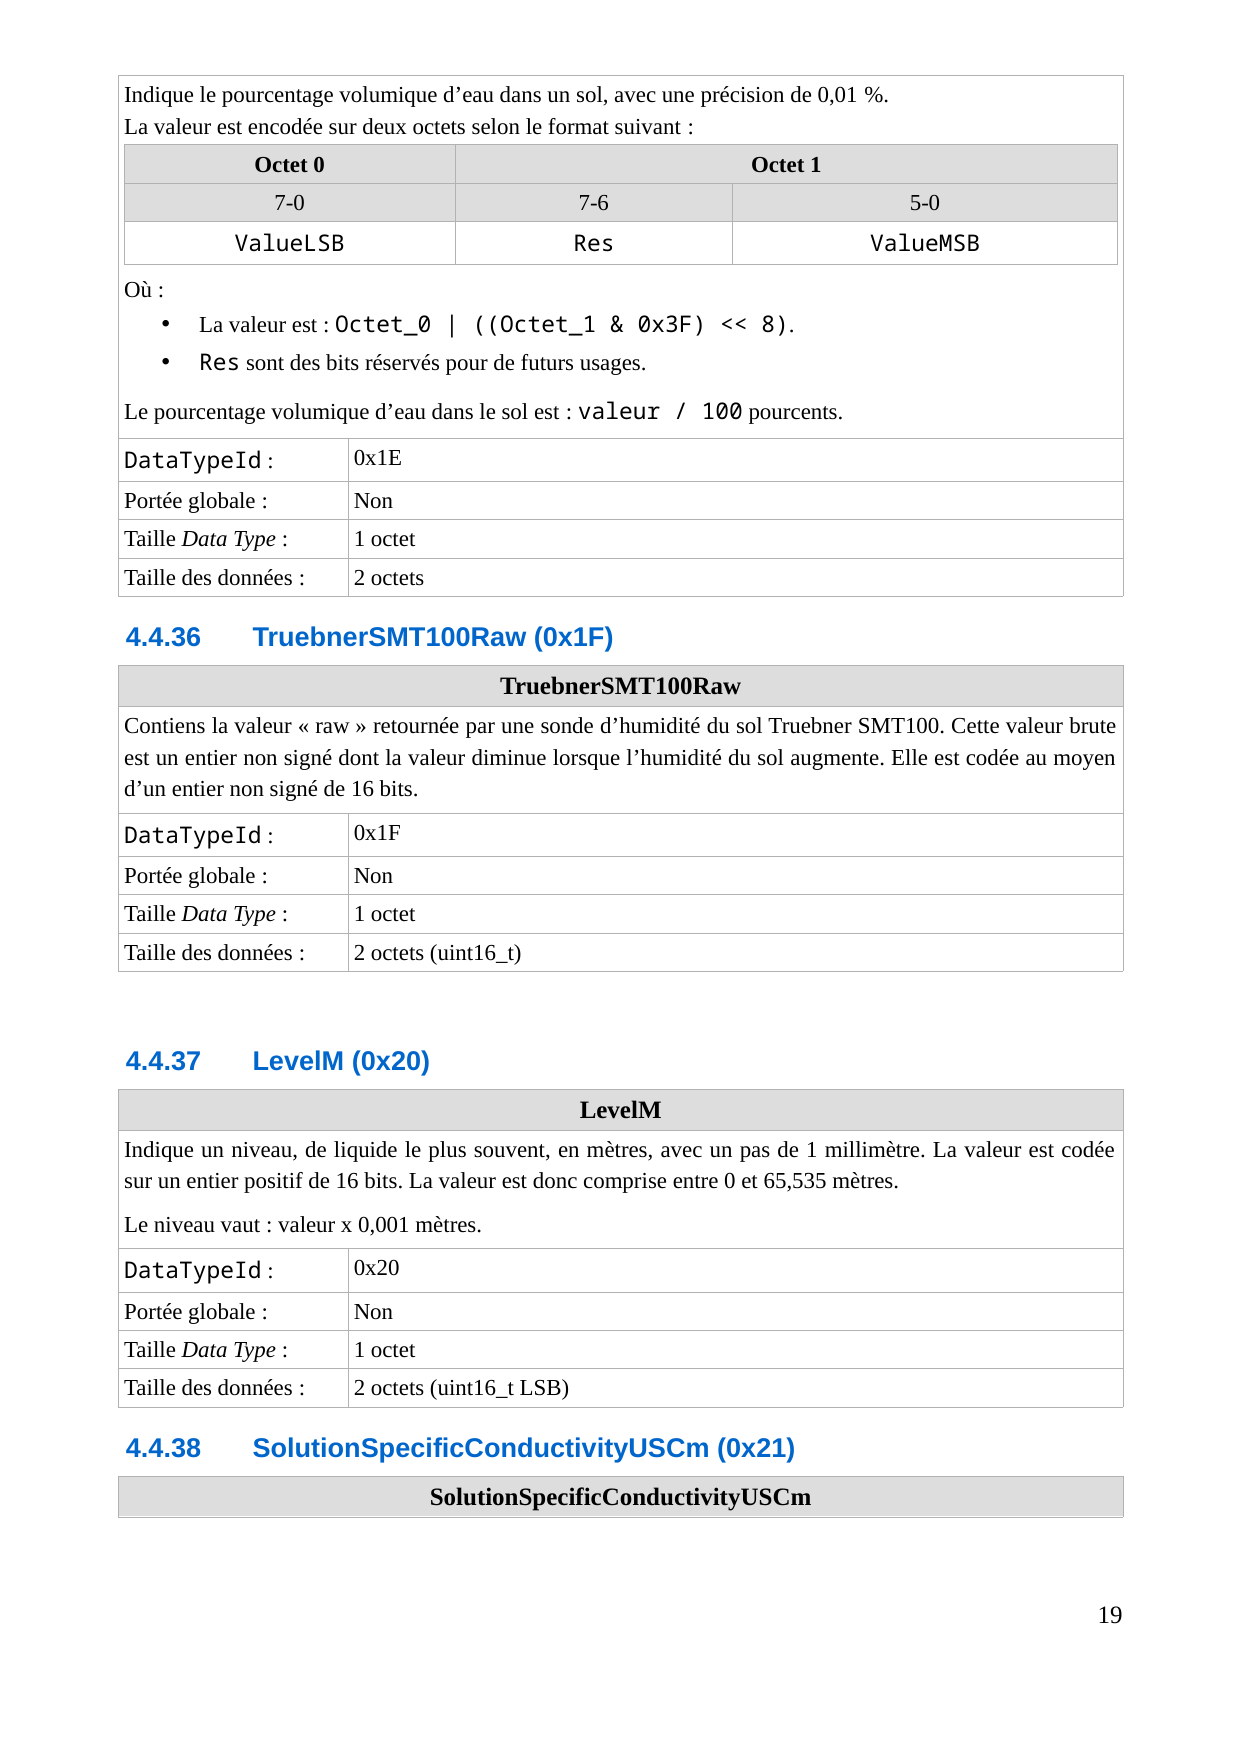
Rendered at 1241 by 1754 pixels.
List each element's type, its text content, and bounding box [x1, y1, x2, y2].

table_cell 0x20 [349, 1249, 1123, 1291]
table_cell Contiens la valeur « raw » retournée par une sonde d’humidité du sol Truebner SMT100. Cette valeur brute est un entier non signé dont la valeur diminue lorsque l’humidité du sol augmente. Elle est codée au moyen d’un entier non signé de 16 bits. [119, 707, 1123, 812]
subtitle TruebnerSMT100Raw (0x1F) [118, 621, 1122, 653]
table_cell Taille Data Type : [119, 1331, 348, 1368]
table_header LevelM [119, 1090, 1123, 1130]
table_header Octet 0 [125, 145, 455, 183]
table_cell 2 octets (uint16_t) [349, 934, 1123, 971]
table_header TruebnerSMT100Raw [119, 666, 1123, 706]
table_cell DataTypeId : [119, 439, 348, 481]
table_cell 2 octets [349, 559, 1123, 596]
table_cell 7-6 [456, 184, 732, 221]
table_header Octet 1 [456, 145, 1117, 183]
table_cell 5-0 [733, 184, 1117, 221]
table_cell 1 octet [349, 1331, 1123, 1368]
table_cell DataTypeId : [119, 1249, 348, 1291]
table_header SolutionSpecificConductivityUSCm [119, 1477, 1123, 1516]
table_cell 0x1E [349, 439, 1123, 481]
table_cell Portée globale : [119, 857, 348, 894]
table_cell DataTypeId : [119, 814, 348, 856]
table_cell 1 octet [349, 520, 1123, 557]
table_cell Taille Data Type : [119, 895, 348, 932]
table_cell Taille des données : [119, 559, 348, 596]
table_cell 7-0 [125, 184, 455, 221]
table_cell Indique le pourcentage volumique d’eau dans un sol, avec une précision de 0,01 %. La valeur est encodée sur deux octets selon le format suivant : Où : La valeur est : Octet_0 | ((Octet_1 & 0x3F) << 8). Res sont des bits réservés pour de futurs usages. Le pourcentage volumique d’eau dans le sol est : valeur / 100 pourcents. [119, 76, 1123, 438]
table_cell Taille des données : [119, 934, 348, 971]
table_cell 1 octet [349, 895, 1123, 932]
table_cell Taille Data Type : [119, 520, 348, 557]
table_cell Indique un niveau, de liquide le plus souvent, en mètres, avec un pas de 1 millimètre. La valeur est codée sur un entier positif de 16 bits. La valeur est donc comprise entre 0 et 65,535 mètres. Le niveau vaut : valeur x 0,001 mètres. [119, 1131, 1123, 1248]
table_cell Non [349, 857, 1123, 894]
table_cell Taille des données : [119, 1369, 348, 1406]
subtitle LevelM (0x20) [118, 1045, 1122, 1077]
table_cell Non [349, 1293, 1123, 1330]
table_cell Portée globale : [119, 1293, 348, 1330]
table_cell 0x1F [349, 814, 1123, 856]
table_cell Res [456, 222, 732, 264]
table_cell 2 octets (uint16_t LSB) [349, 1369, 1123, 1406]
table_cell ValueMSB [733, 222, 1117, 264]
subtitle SolutionSpecificConductivityUSCm (0x21) [118, 1432, 1122, 1463]
table_cell Portée globale : [119, 482, 348, 519]
table_cell ValueLSB [125, 222, 455, 264]
table_cell Non [349, 482, 1123, 519]
